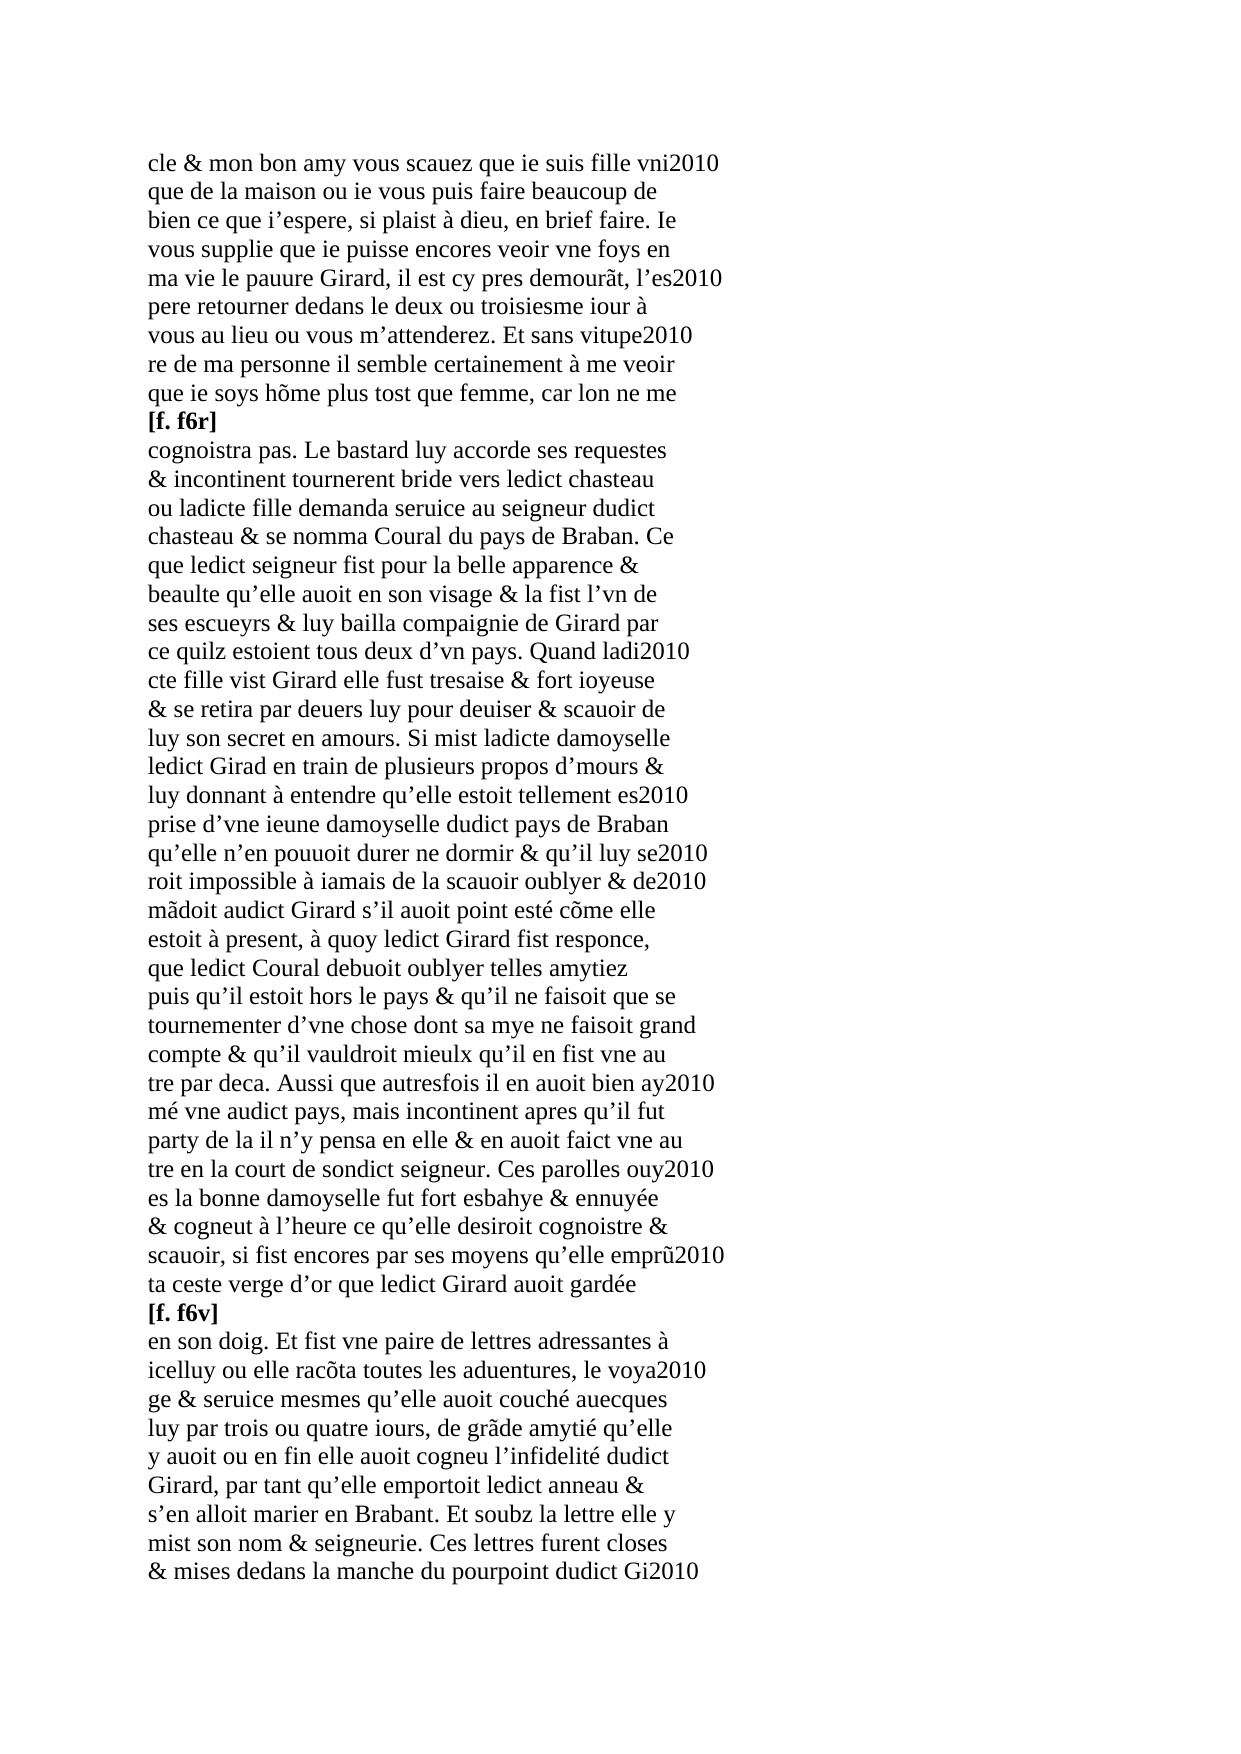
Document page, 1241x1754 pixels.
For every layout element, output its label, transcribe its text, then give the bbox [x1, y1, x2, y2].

text cle & mon bon amy vous scauez que ie suis fille vni2010 que de la maison ou ie vous puis faire beaucoup de bien ce que i’espere, si plaist à dieu, en brief faire. Ie vous supplie que ie puisse encores veoir vne foys en ma vie le pauure Girard, il est cy pres demourãt, l’es2010 pere retourner dedans le deux ou troisiesme iour à vous au lieu ou vous m’attenderez. Et sans vitupe2010 re de ma personne il semble certainement à me veoir que ie soys hõme plus tost que femme, car lon ne me [f. f6r] cognoistra pas. Le bastard luy accorde ses requestes & incontinent tournerent bride vers ledict chasteau ou ladicte fille demanda seruice au seigneur dudict chasteau & se nomma Coural du pays de Braban. Ce que ledict seigneur fist pour la belle apparence & beaulte qu’elle auoit en son visage & la fist l’vn de ses escueyrs & luy bailla compaignie de Girard par ce quilz estoient tous deux d’vn pays. Quand ladi2010 cte fille vist Girard elle fust tresaise & fort ioyeuse & se retira par deuers luy pour deuiser & scauoir de luy son secret en amours. Si mist ladicte damoyselle ledict Girad en train de plusieurs propos d’mours & luy donnant à entendre qu’elle estoit tellement es2010 prise d’vne ieune damoyselle dudict pays de Braban qu’elle n’en pouuoit durer ne dormir & qu’il luy se2010 roit impossible à iamais de la scauoir oublyer & de2010 mãdoit audict Girard s’il auoit point esté cõme elle estoit à present, à quoy ledict Girard fist responce, que ledict Coural debuoit oublyer telles amytiez puis qu’il estoit hors le pays & qu’il ne faisoit que se tournementer d’vne chose dont sa mye ne faisoit grand compte & qu’il vauldroit mieulx qu’il en fist vne au tre par deca. Aussi que autresfois il en auoit bien ay2010 mé vne audict pays, mais incontinent apres qu’il fut party de la il n’y pensa en elle & en auoit faict vne au tre en la court de sondict seigneur. Ces parolles ouy2010 es la bonne damoyselle fut fort esbahye & ennuyée & cogneut à l’heure ce qu’elle desiroit cognoistre & scauoir, si fist encores par ses moyens qu’elle emprũ2010 ta ceste verge d’or que ledict Girard auoit gardée [f. f6v] en son doig. Et fist vne paire de lettres adressantes à icelluy ou elle racõta toutes les aduentures, le voya2010 ge & seruice mesmes qu’elle auoit couché auecques luy par trois ou quatre iours, de grãde amytié qu’elle y auoit ou en fin elle auoit cogneu l’infidelité dudict Girard, par tant qu’elle emportoit ledict anneau & s’en alloit marier en Brabant. Et soubz la lettre elle y mist son nom & seigneurie. Ces lettres furent closes & mises dedans la manche du pourpoint dudict Gi2010 [148, 148, 1093, 1585]
